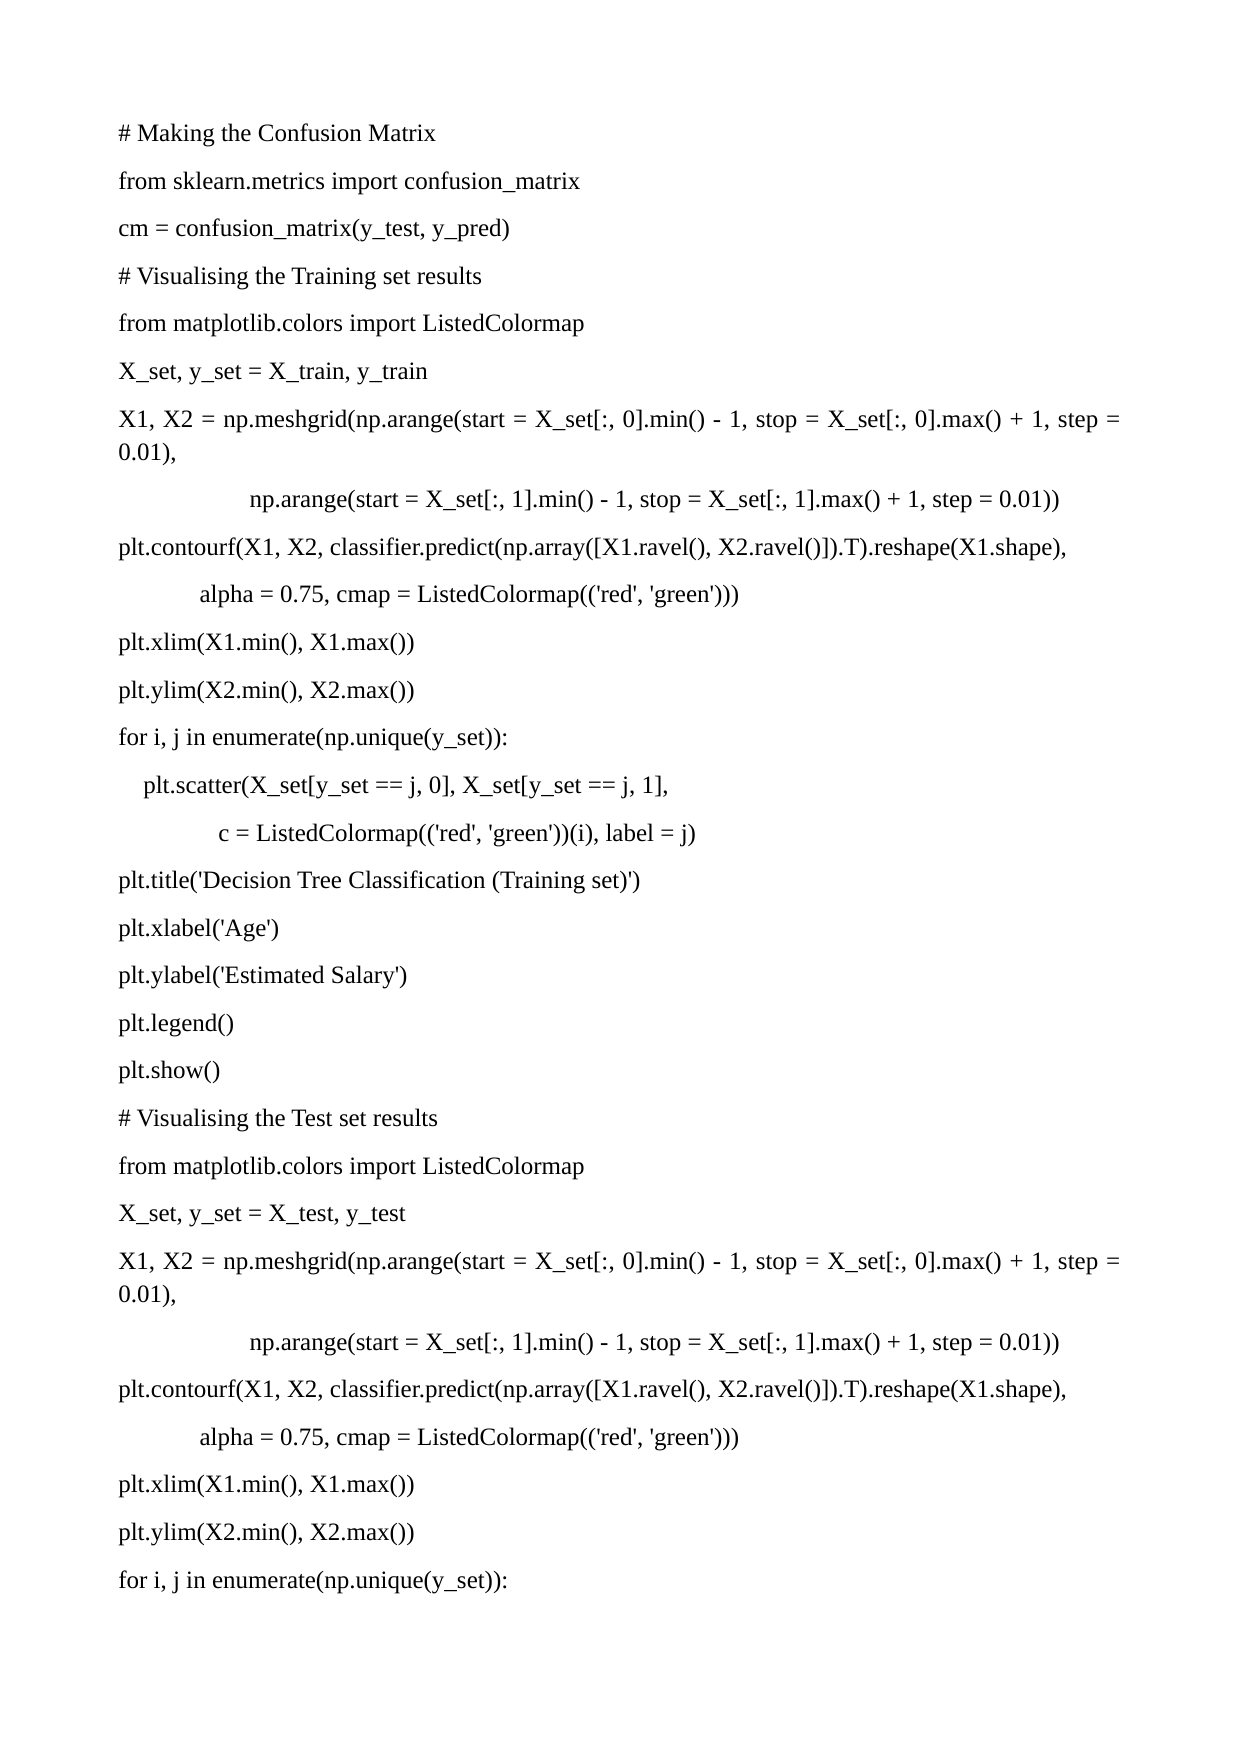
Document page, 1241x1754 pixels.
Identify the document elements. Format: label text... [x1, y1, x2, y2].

text plt.contourf(X1, X2, classifier.predict(np.array([X1.ravel(), X2.ravel()]).T).reshape(X1.shape), [118, 532, 1122, 561]
text plt.xlabel('Age') [118, 913, 1122, 942]
text c = ListedColormap(('red', 'green'))(i), label = j) [118, 818, 1122, 846]
text from sklearn.metrics import confusion_matrix [118, 166, 1122, 194]
text X_set, y_set = X_train, y_train [118, 356, 1122, 385]
text plt.contourf(X1, X2, classifier.predict(np.array([X1.ravel(), X2.ravel()]).T).reshape(X1.shape), [118, 1374, 1122, 1403]
text plt.legend() [118, 1008, 1122, 1037]
text X1, X2 = np.meshgrid(np.arange(start = X_set[:, 0].min() - 1, stop = X_set[:, 0].max() + 1, step = 0.01), [118, 404, 1122, 466]
text plt.title('Decision Tree Classification (Training set)') [118, 865, 1122, 894]
text from matplotlib.colors import ListedColormap [118, 1151, 1122, 1179]
text from matplotlib.colors import ListedColormap [118, 308, 1122, 337]
text X1, X2 = np.meshgrid(np.arange(start = X_set[:, 0].min() - 1, stop = X_set[:, 0].max() + 1, step = 0.01), [118, 1246, 1122, 1308]
text plt.ylabel('Estimated Salary') [118, 960, 1122, 989]
text np.arange(start = X_set[:, 1].min() - 1, stop = X_set[:, 1].max() + 1, step = 0.01)) [118, 1327, 1122, 1355]
text for i, j in enumerate(np.unique(y_set)): [118, 1565, 1122, 1593]
text np.arange(start = X_set[:, 1].min() - 1, stop = X_set[:, 1].max() + 1, step = 0.01)) [118, 484, 1122, 513]
text alpha = 0.75, cmap = ListedColormap(('red', 'green'))) [118, 1422, 1122, 1451]
text plt.ylim(X2.min(), X2.max()) [118, 1517, 1122, 1546]
text alpha = 0.75, cmap = ListedColormap(('red', 'green'))) [118, 579, 1122, 608]
text X_set, y_set = X_test, y_test [118, 1198, 1122, 1227]
text # Visualising the Test set results [118, 1103, 1122, 1132]
text for i, j in enumerate(np.unique(y_set)): [118, 722, 1122, 751]
text # Visualising the Training set results [118, 261, 1122, 290]
text # Making the Confusion Matrix [118, 118, 1122, 147]
text plt.show() [118, 1056, 1122, 1084]
text plt.xlim(X1.min(), X1.max()) [118, 1469, 1122, 1498]
text cm = confusion_matrix(y_test, y_pred) [118, 213, 1122, 242]
text plt.scatter(X_set[y_set == j, 0], X_set[y_set == j, 1], [118, 770, 1122, 799]
text plt.ylim(X2.min(), X2.max()) [118, 675, 1122, 703]
text plt.xlim(X1.min(), X1.max()) [118, 627, 1122, 656]
